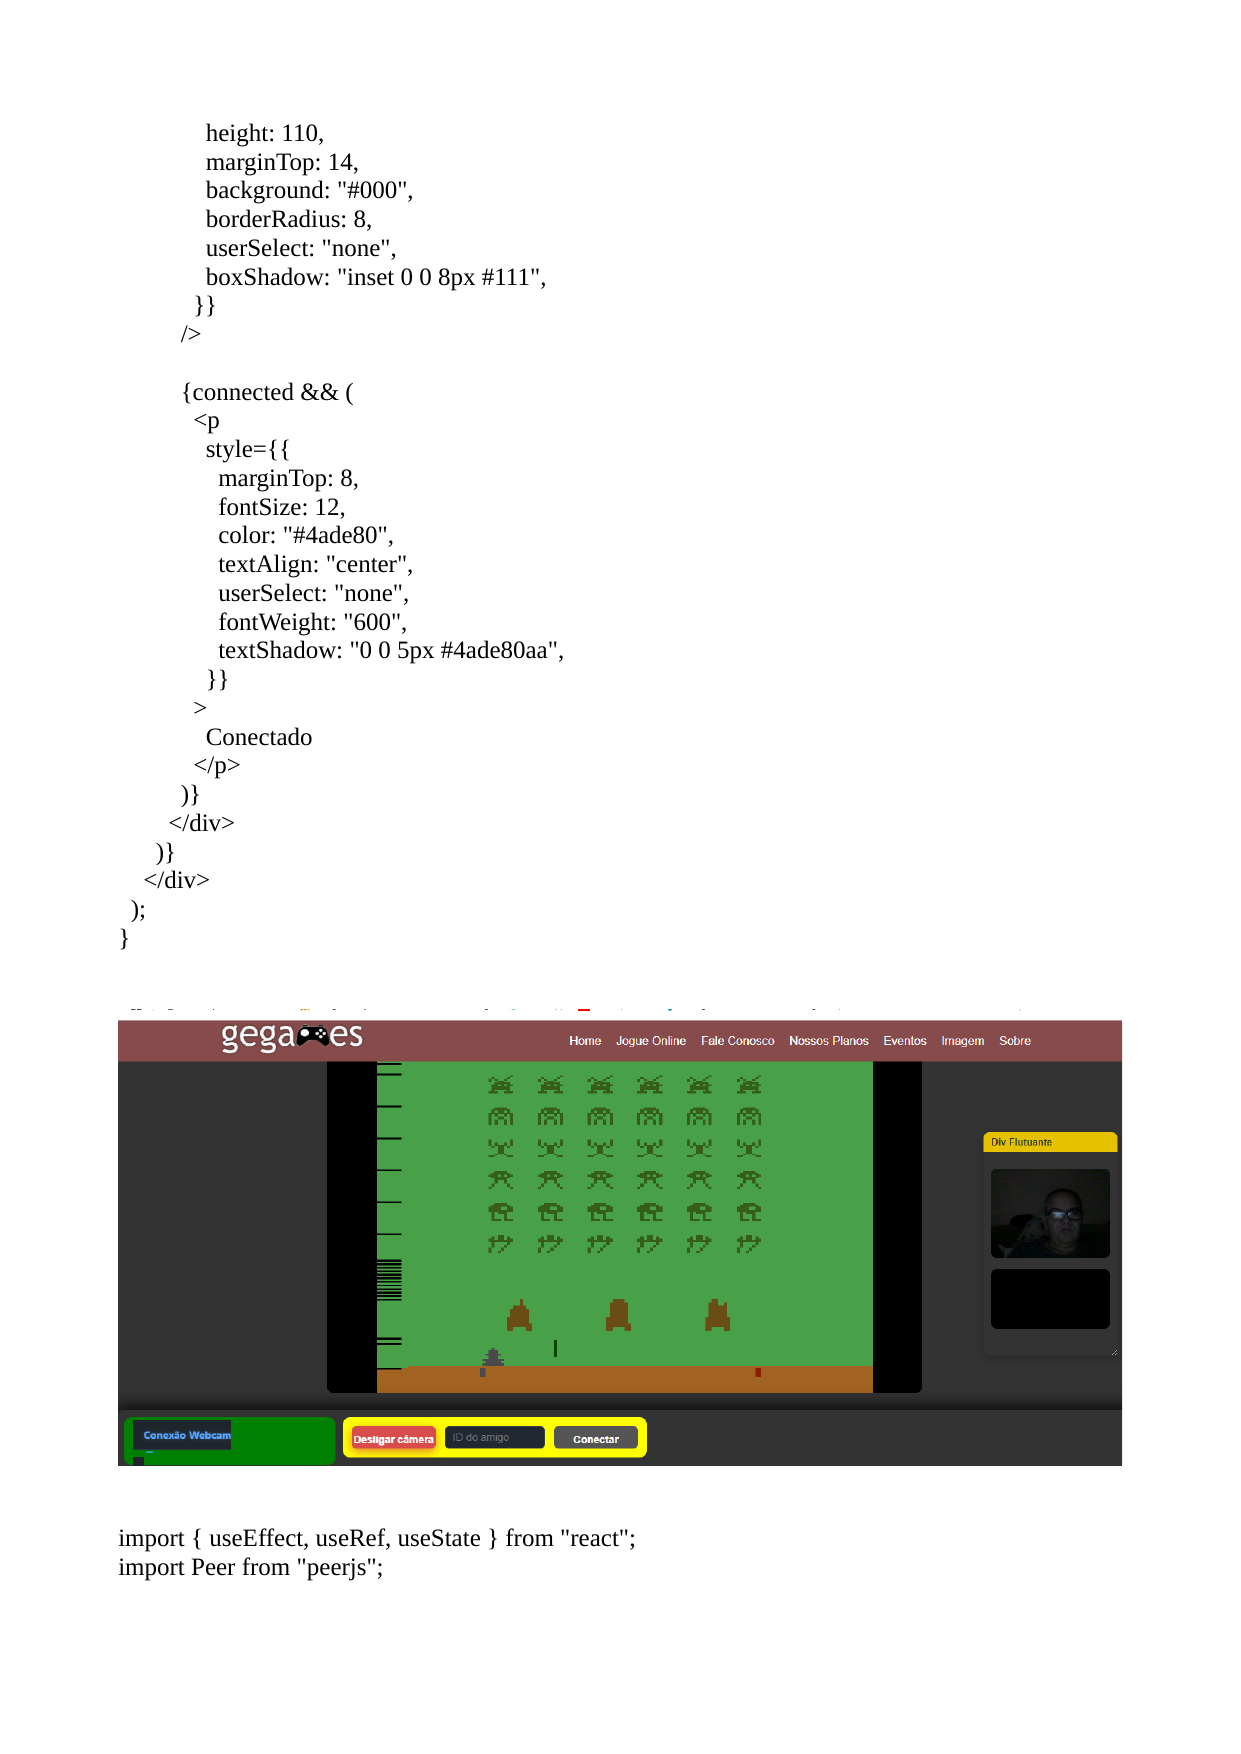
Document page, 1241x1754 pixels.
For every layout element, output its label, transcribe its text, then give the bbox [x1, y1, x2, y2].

text color: "#4ade80", [118, 521, 1122, 549]
text marginTop: 8, [118, 463, 1122, 492]
text fontSize: 12, [118, 492, 1122, 521]
text background: "#000", [118, 176, 1122, 204]
text </div> [118, 866, 1122, 894]
text <p [118, 406, 1122, 434]
text > [118, 693, 1122, 722]
text textAlign: "center", [118, 549, 1122, 578]
text {connected && ( [118, 377, 1122, 406]
text }} [118, 291, 1122, 319]
text }} [118, 664, 1122, 693]
text import { useEffect, useRef, useState } from "react"; [118, 1523, 1122, 1552]
text } [118, 923, 1122, 952]
text </div> [118, 808, 1122, 837]
text ); [118, 894, 1122, 923]
text Conectado ✅ [118, 722, 1122, 751]
text import Peer from "peerjs"; [118, 1552, 1122, 1580]
text userSelect: "none", [118, 578, 1122, 607]
text userSelect: "none", [118, 233, 1122, 262]
text boxShadow: "inset 0 0 8px #111", [118, 262, 1122, 291]
text /> [118, 319, 1122, 348]
text borderRadius: 8, [118, 204, 1122, 233]
text </p> [118, 751, 1122, 779]
text style={{ [118, 434, 1122, 463]
text fontWeight: "600", [118, 607, 1122, 636]
text marginTop: 14, [118, 147, 1122, 176]
picture [118, 1009, 1123, 1466]
text )} [118, 837, 1122, 866]
text height: 110, [118, 118, 1122, 147]
text textShadow: "0 0 5px #4ade80aa", [118, 636, 1122, 664]
text )} [118, 779, 1122, 808]
